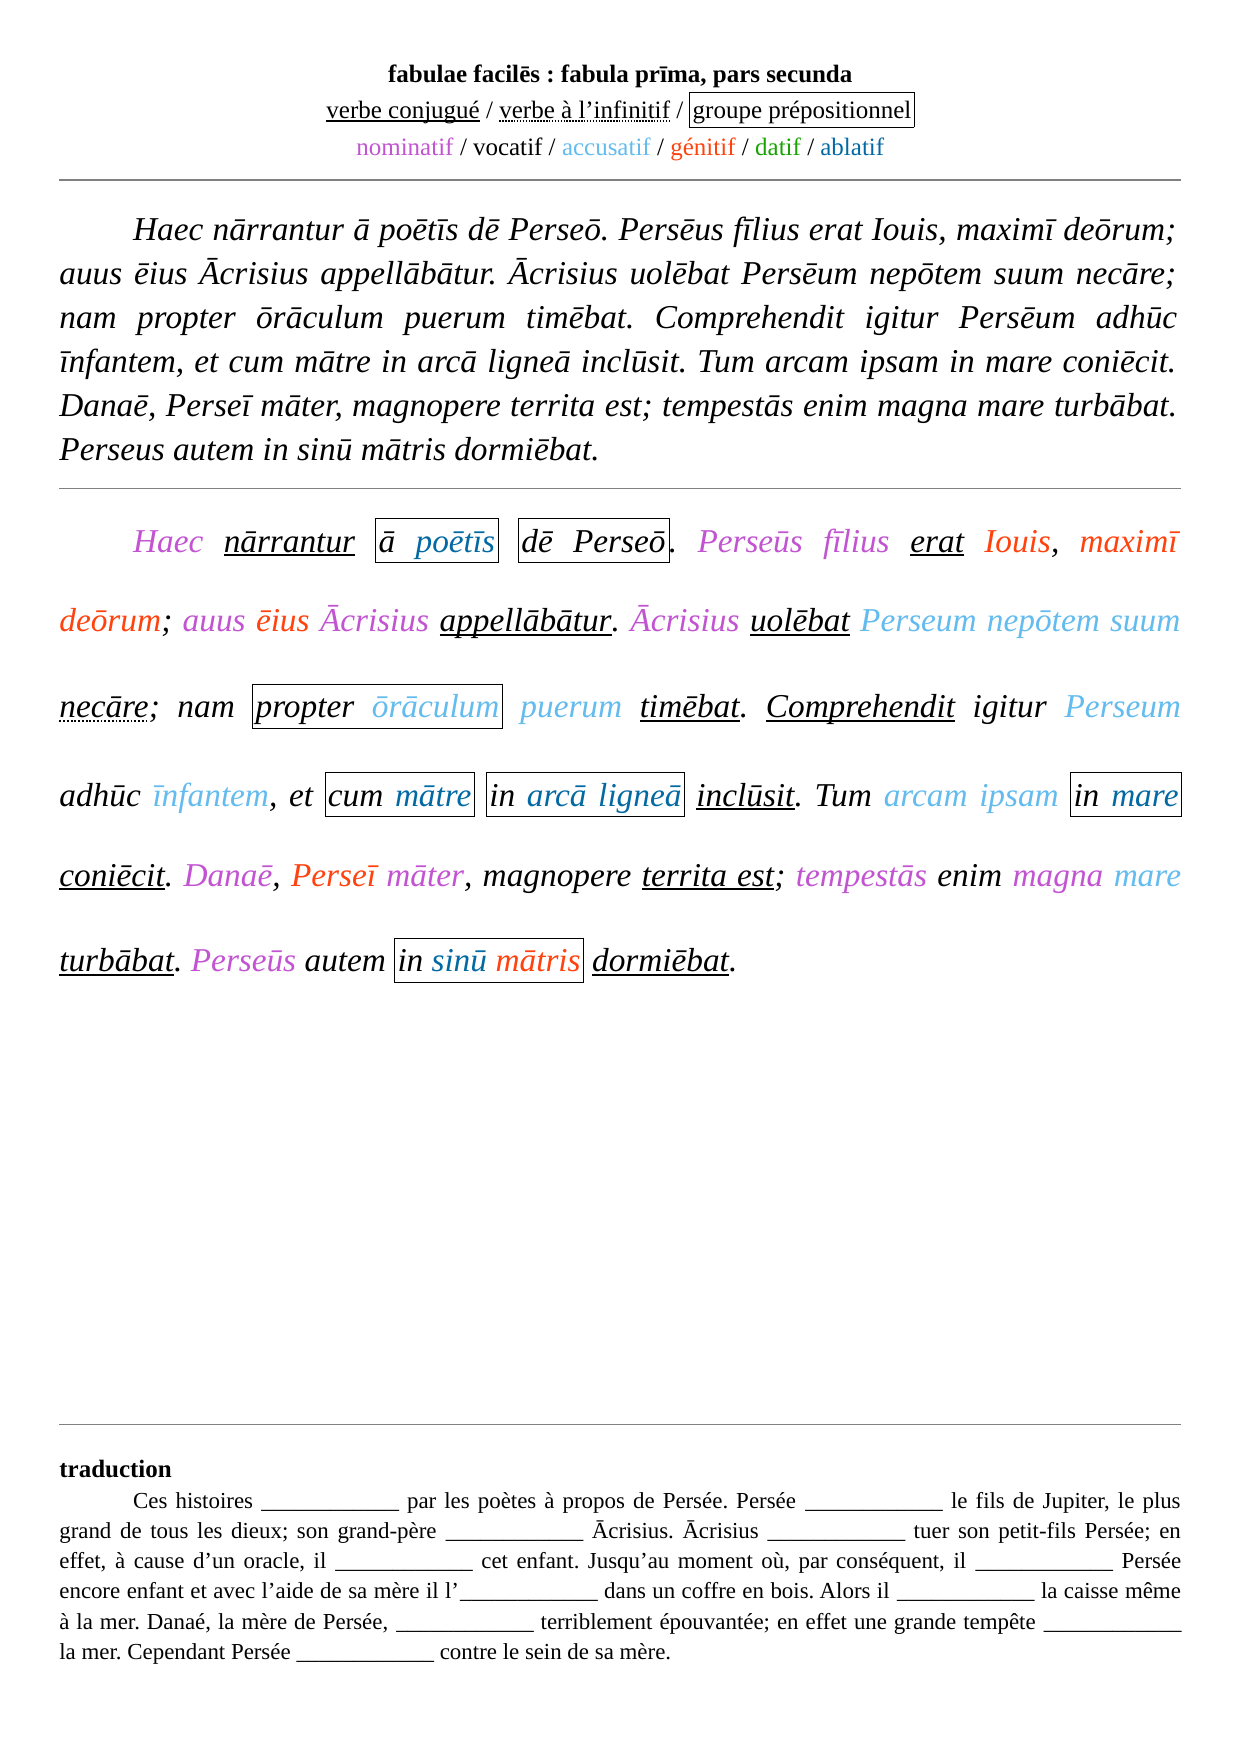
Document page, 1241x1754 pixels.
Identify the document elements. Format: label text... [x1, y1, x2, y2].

text Ces histoires ____________ par les poètes à propos de Persée. Persée ____________ le fils de Jupiter, le plus grand de tous les dieux; son grand-père ____________ Ācrisius. Ācrisius ____________ tuer son petit-fils Persée; en effet, à cause d’un oracle, il ____________ cet enfant. Jusqu’au moment où, par conséquent, il ____________ Persée encore enfant et avec l’aide de sa mère il l’____________ dans un coffre en bois. Alors il ____________ la caisse même à la mer. Danaé, la mère de Persée, ____________ terriblement épouvantée; en effet une grande tempête ____________ la mer. Cependant Persée ____________ contre le sein de sa mère. [59, 1487, 1181, 1664]
text nominatif / vocatif / accusatif / génitif / datif / ablatif [59, 132, 1181, 161]
text verbe conjugué / verbe à l’infinitif / [59, 92, 689, 127]
text fabulae facilēs : fabula prīma, pars secunda [59, 59, 1181, 88]
text Haec nārrantur ā poētīs dē Perseō. Perseūs fīlius erat Iouis, maximī deōrum; auus ēius Ācrisius appellābātur. Ācrisius uolēbat Perseum nepōtem suum necāre; nam propter ōrāculum puerum timēbat. Comprehendit igitur Perseum adhūc īnfantem, et cum mātre in arcā ligneā inclūsit. Tum arcam ipsam in mare coniēcit. Danaē, Perseī māter, magnopere territa est; tempestās enim magna mare turbābat. Perseūs autem in sinū mātris dormiēbat. [59, 518, 1181, 982]
text Haec nārrantur ā poētīs dē Perseō. Persēus fīlius erat Iouis, maximī deōrum; auus ēius Ācrisius appellābātur. Ācrisius uolēbat Persēum nepōtem suum necāre; nam propter ōrāculum puerum timēbat. Comprehendit igitur Persēum adhūc īnfantem, et cum mātre in arcā ligneā inclūsit. Tum arcam ipsam in mare coniēcit. Danaē, Perseī māter, magnopere territa est; tempestās enim magna mare turbābat. Perseus autem in sinū mātris dormiēbat. [59, 209, 1181, 468]
text groupe prépositionnel [690, 93, 914, 127]
text [915, 92, 1181, 127]
text traduction [59, 1454, 1181, 1483]
